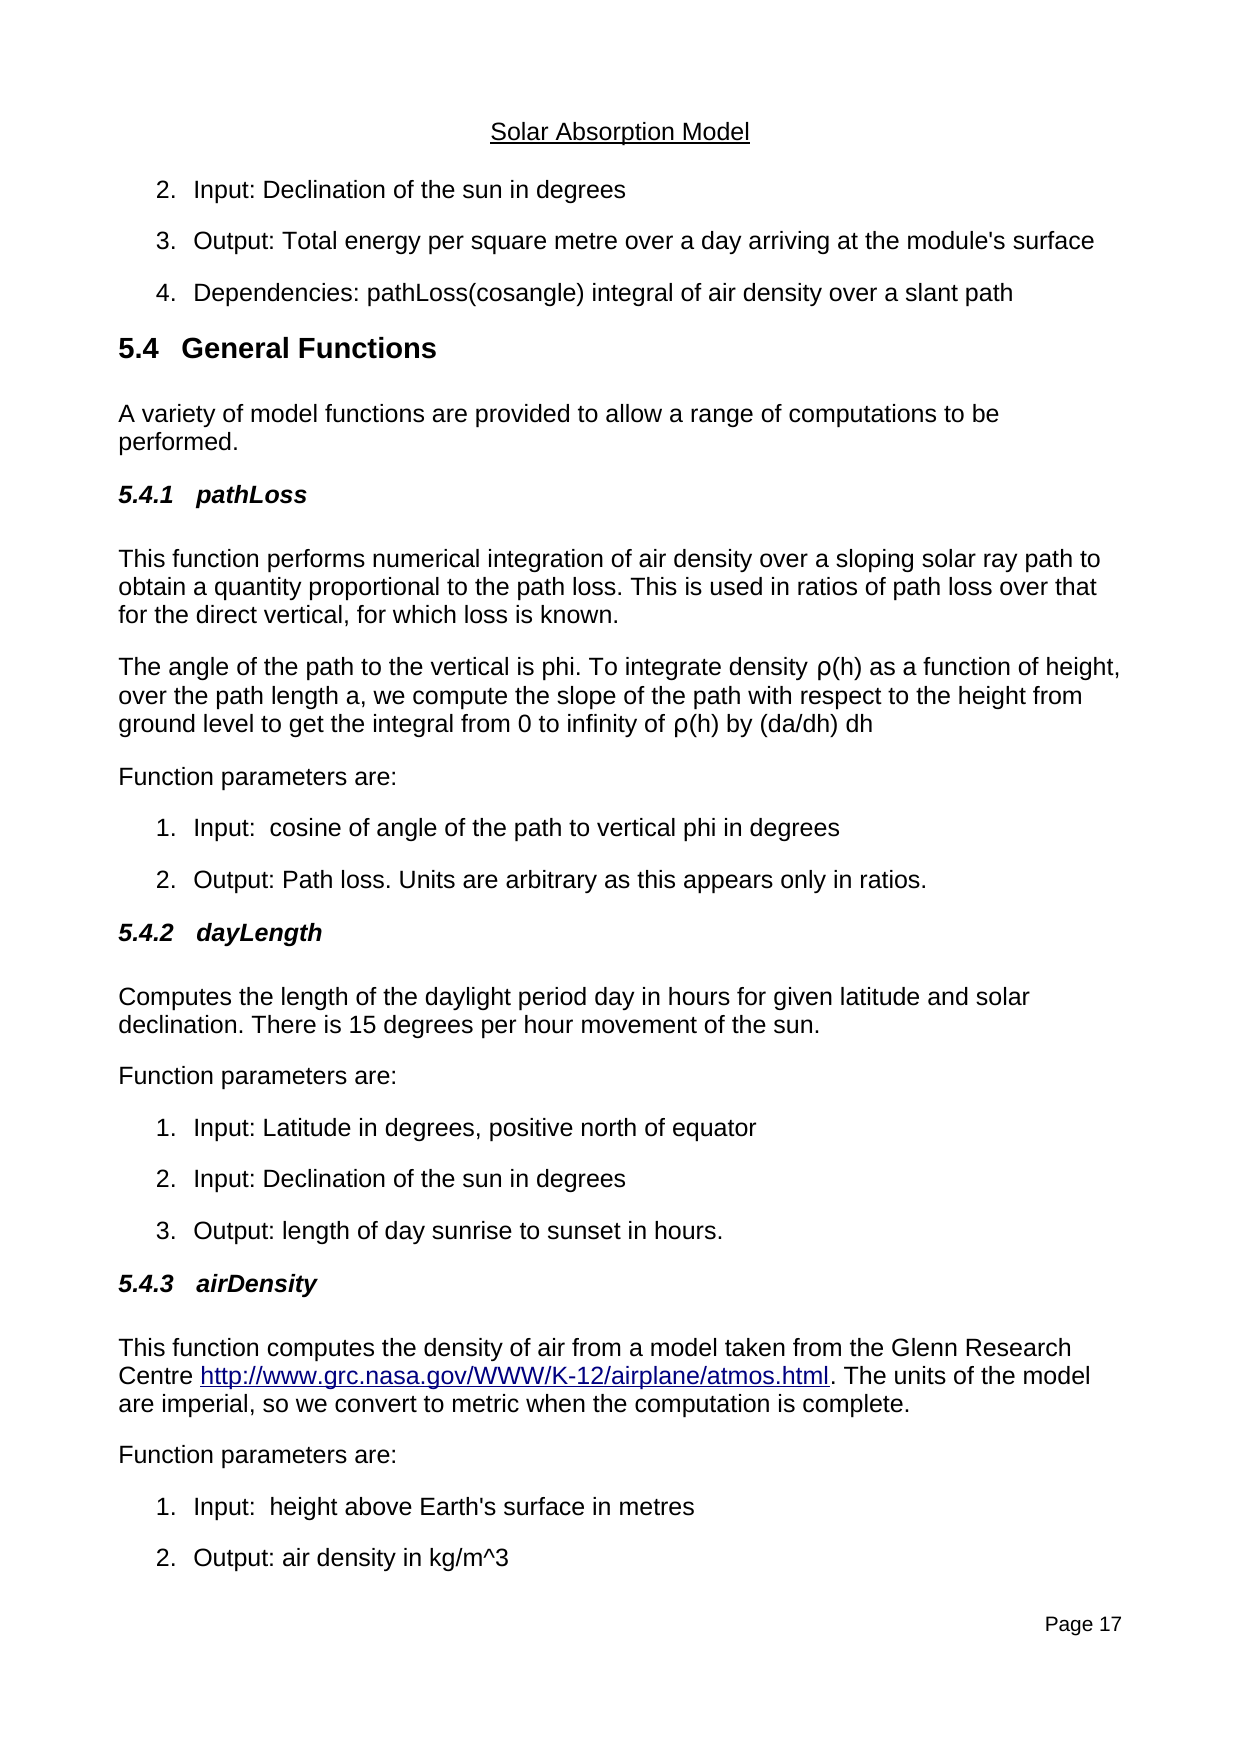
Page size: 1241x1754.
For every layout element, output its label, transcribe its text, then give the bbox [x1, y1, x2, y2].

subtitle General Functions [118, 332, 1122, 364]
list Input: Declination of the sun in degrees [156, 176, 1122, 203]
text The angle of the path to the vertical is phi. To integrate density ρ(h) as a function of height, over the path length a, we compute the slope of the path with respect to the height from ground level to get the integral from 0 to infinity of ρ(h) by (da/dh) dh [118, 653, 1122, 739]
list Output: Path loss. Units are arbitrary as this appears only in ratios. [156, 866, 1122, 893]
text Function parameters are: [118, 1062, 1122, 1090]
text This function performs numerical integration of air density over a sloping solar ray path to obtain a quantity proportional to the path loss. This is used in ratios of path loss over that for the direct vertical, for which loss is known. [118, 545, 1122, 629]
list Input: height above Earth's surface in metres [156, 1493, 1122, 1521]
text A variety of model functions are provided to allow a range of computations to be performed. [118, 400, 1122, 456]
list Dependencies: pathLoss(cosangle) integral of air density over a slant path [156, 279, 1122, 307]
subtitle airDensity [118, 1270, 1122, 1298]
list Input: Declination of the sun in degrees [156, 1165, 1122, 1193]
list Output: length of day sunrise to sunset in hours. [156, 1217, 1122, 1245]
list Output: air density in kg/m^3 [156, 1544, 1122, 1572]
list Input: Latitude in degrees, positive north of equator [156, 1114, 1122, 1142]
subtitle pathLoss [118, 481, 1122, 509]
text Computes the length of the daylight period day in hours for given latitude and solar declination. There is 15 degrees per hour movement of the sun. [118, 983, 1122, 1038]
text This function computes the density of air from a model taken from the Glenn Research Centre http://www.grc.nasa.gov/WWW/K-12/airplane/atmos.html. The units of the model are imperial, so we convert to metric when the computation is complete. [118, 1334, 1122, 1417]
text Function parameters are: [118, 1441, 1122, 1469]
list Input: cosine of angle of the path to vertical phi in degrees [156, 814, 1122, 842]
list Output: Total energy per square metre over a day arriving at the module's surface [156, 227, 1122, 255]
text Function parameters are: [118, 762, 1122, 790]
subtitle dayLength [118, 918, 1122, 946]
